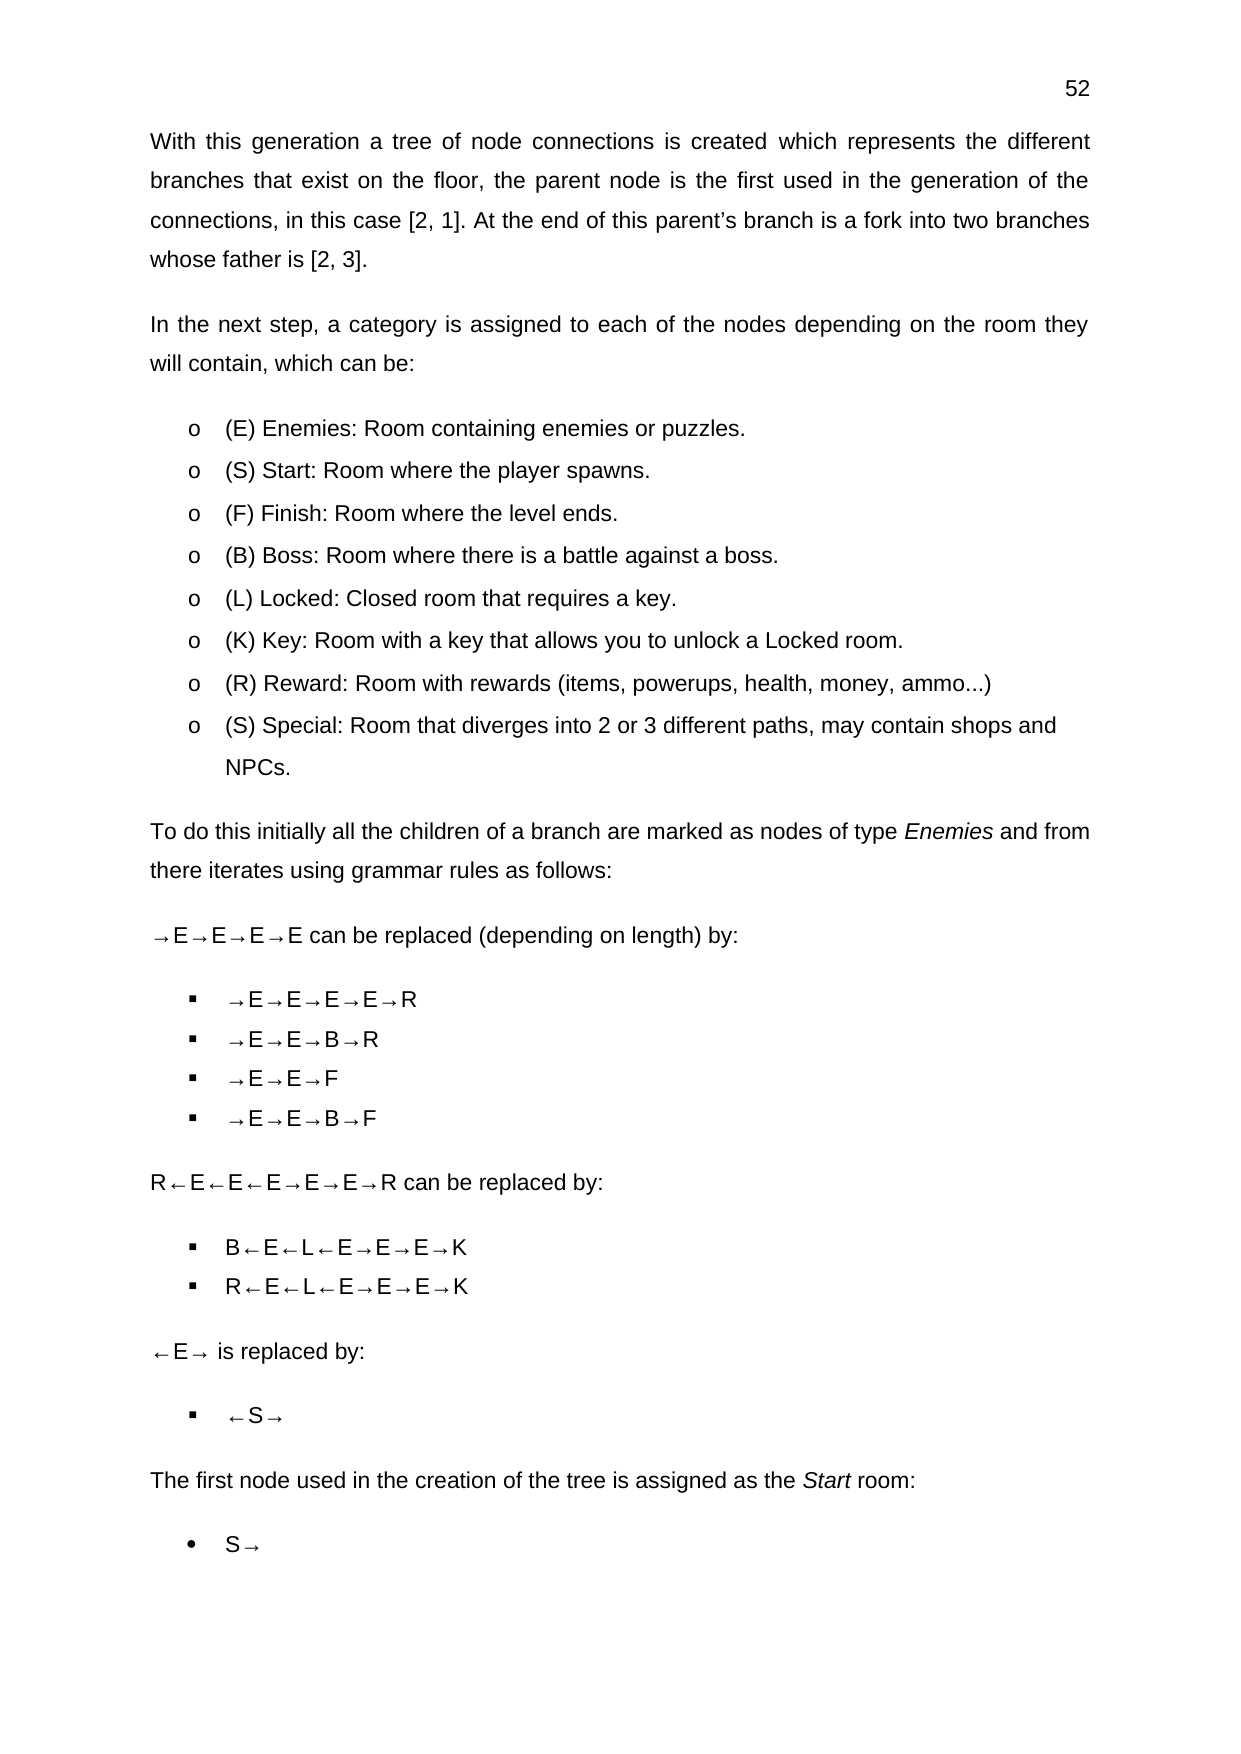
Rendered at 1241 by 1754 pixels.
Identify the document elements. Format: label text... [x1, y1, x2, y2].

list S→ [187, 1531, 1090, 1558]
list (B) Boss: Room where there is a battle against a boss. [187, 542, 1090, 570]
text ←E→ is replaced by: [150, 1338, 1090, 1364]
text To do this initially all the children of a branch are marked as nodes of type Enemies and from there iterates using grammar rules as follows: [150, 818, 1090, 884]
list (F) Finish: Room where the level ends. [187, 499, 1090, 528]
list →E→E→F [187, 1065, 1090, 1092]
list →E→E→E→E→R [187, 986, 1090, 1013]
text In the next step, a category is assigned to each of the nodes depending on the room they will contain, which can be: [150, 311, 1090, 376]
text R←E←E←E→E→E→R can be replaced by: [150, 1169, 1090, 1196]
list (S) Special: Room that diverges into 2 or 3 different paths, may contain shops and NPCs. [187, 712, 1090, 780]
list ←S→ [187, 1402, 1090, 1429]
list R←E←L←E→E→E→K [187, 1273, 1090, 1300]
list (K) Key: Room with a key that allows you to unlock a Locked room. [187, 627, 1090, 655]
text The first node used in the creation of the tree is assigned as the Start room: [150, 1467, 1090, 1493]
list →E→E→B→F [187, 1105, 1090, 1131]
list (L) Locked: Closed room that requires a key. [187, 584, 1090, 613]
list (E) Enemies: Room containing enemies or puzzles. [187, 414, 1090, 443]
text With this generation a tree of node connections is created which represents the different branches that exist on the floor, the parent node is the first used in the generation of the connections, in this case [2, 1]. At the end of this parent’s branch is a fork into two branches whose father is [2, 3]. [150, 128, 1090, 272]
list (S) Start: Room where the player spawns. [187, 457, 1090, 485]
list B←E←L←E→E→E→K [187, 1234, 1090, 1260]
list (R) Reward: Room with rewards (items, powerups, health, money, ammo...) [187, 669, 1090, 698]
text →E→E→E→E can be replaced (depending on length) by: [150, 922, 1090, 948]
list →E→E→B→R [187, 1026, 1090, 1052]
